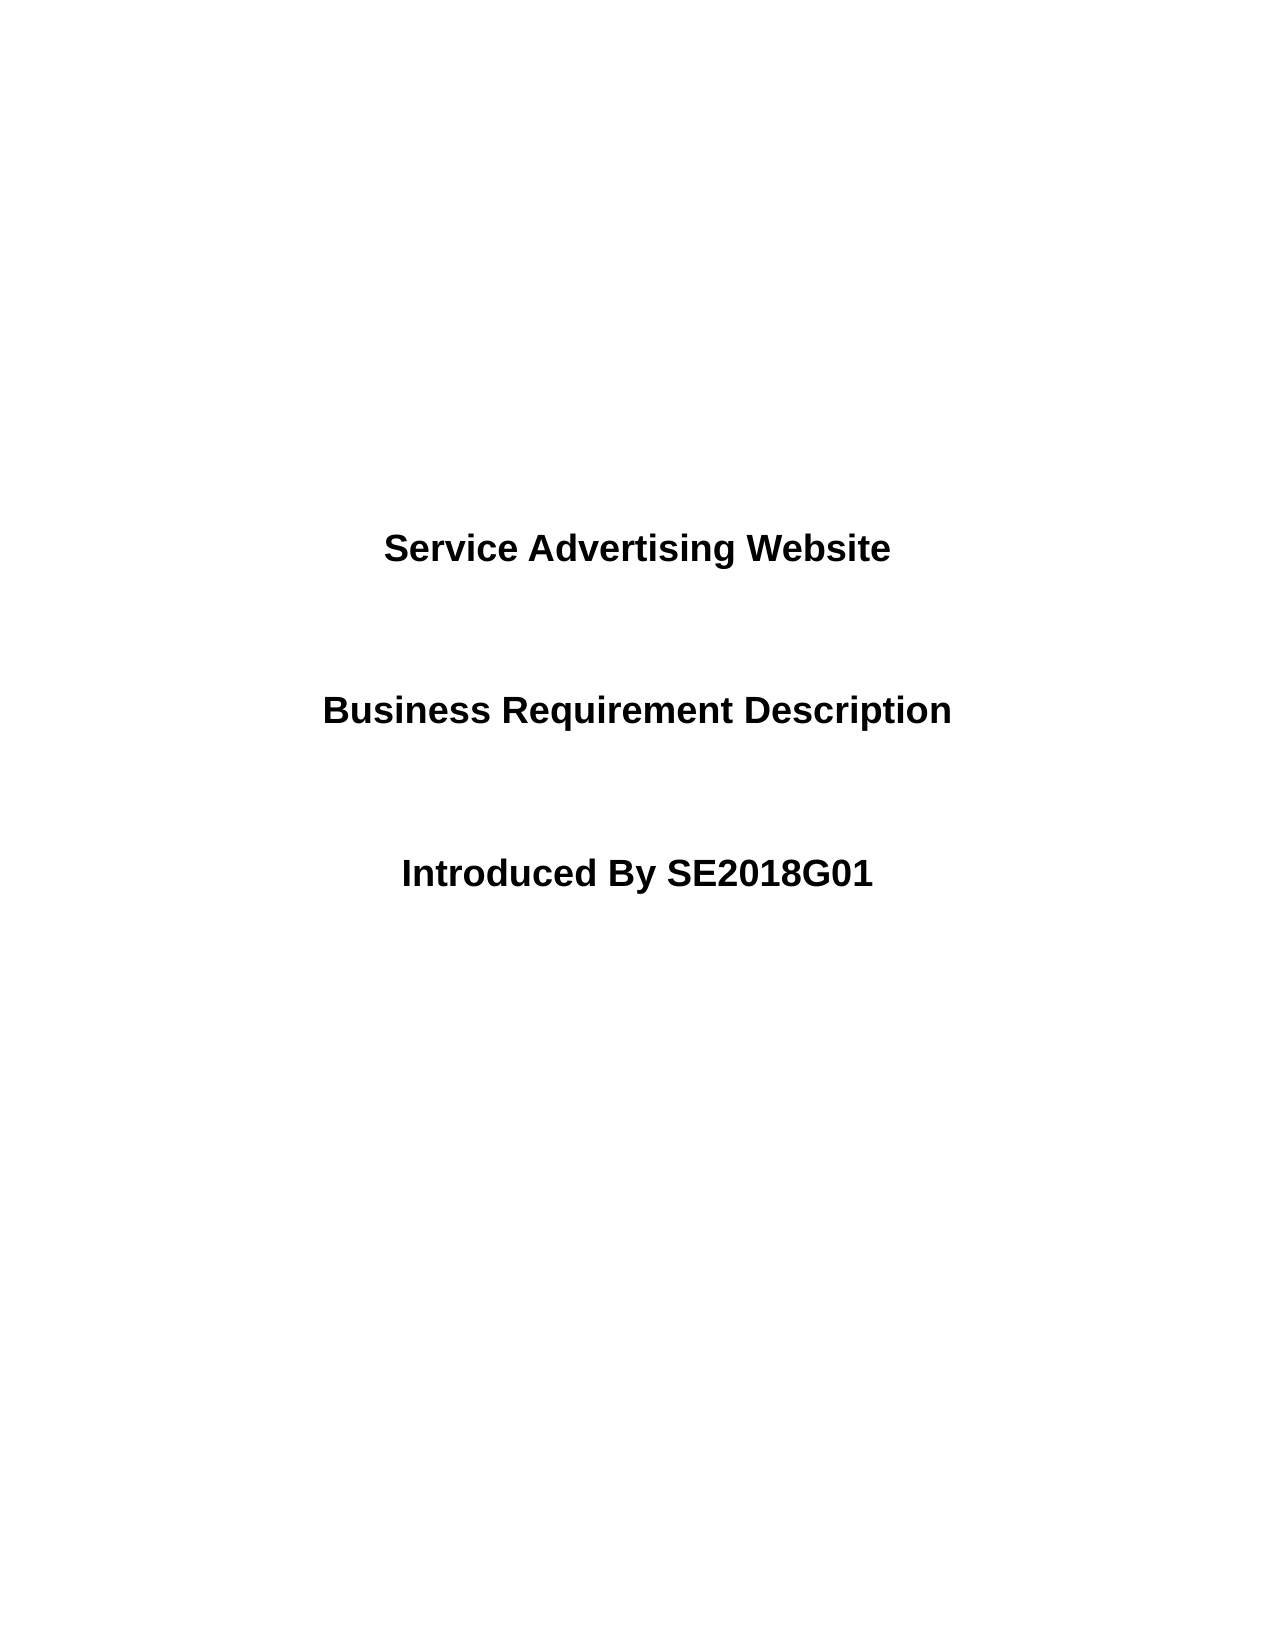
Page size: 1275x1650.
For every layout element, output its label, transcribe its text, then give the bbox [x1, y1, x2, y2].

subtitle Introduced By SE2018G01 [118, 851, 1157, 894]
subtitle Service Advertising Website [118, 526, 1157, 569]
subtitle Business Requirement Description [118, 688, 1157, 732]
